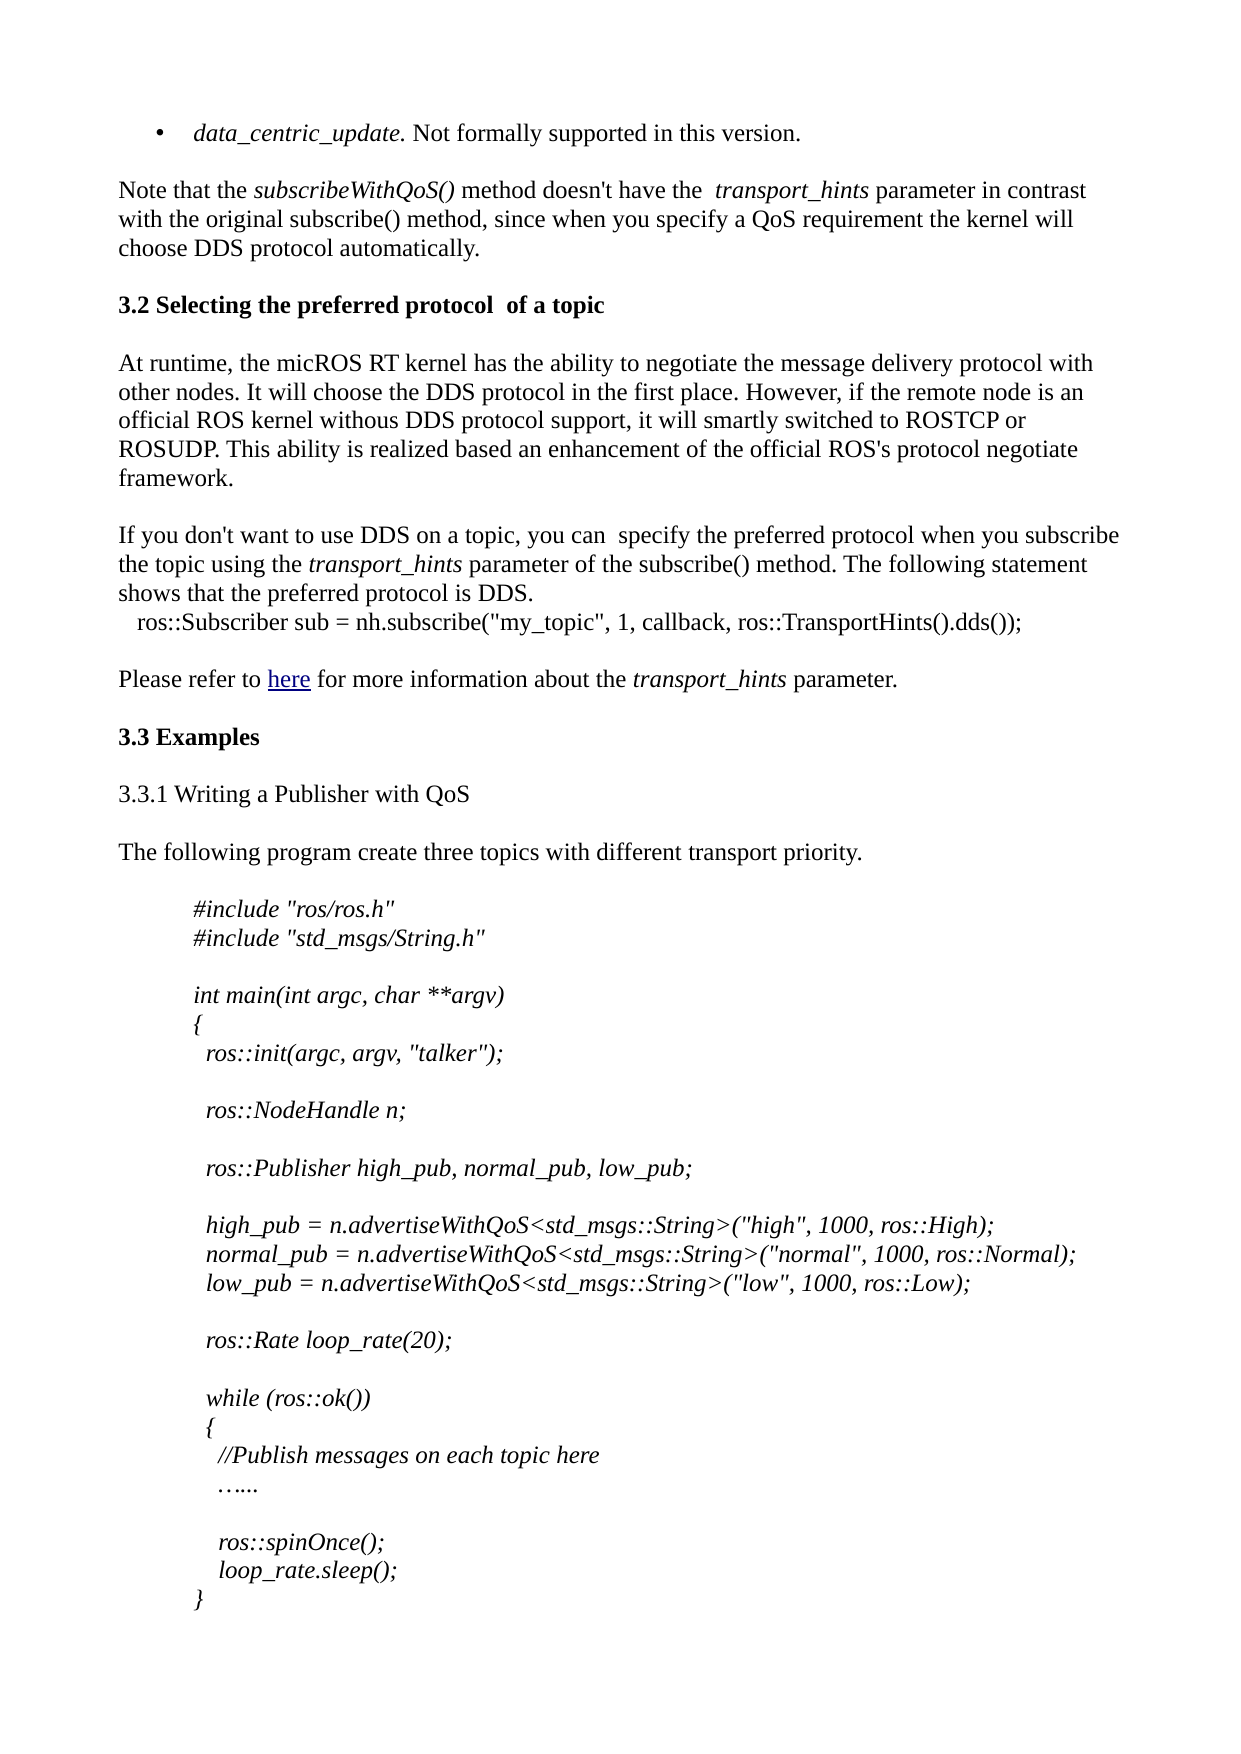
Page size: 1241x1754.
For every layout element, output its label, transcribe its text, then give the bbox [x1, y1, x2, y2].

text ros::spinOnce(); [193, 1527, 1122, 1556]
text ros::Publisher high_pub, normal_pub, low_pub; [193, 1153, 1122, 1182]
text { [193, 1412, 1122, 1441]
text If you don't want to use DDS on a topic, you can specify the preferred protocol when you subscribe the topic using the transport_hints parameter of the subscribe() method. The following statement shows that the preferred protocol is DDS. [118, 521, 1122, 607]
text At runtime, the micROS RT kernel has the ability to negotiate the message delivery protocol with other nodes. It will choose the DDS protocol in the first place. However, if the remote node is an official ROS kernel withous DDS protocol support, it will smartly switched to ROSTCP or ROSUDP. This ability is realized based an enhancement of the official ROS's protocol negotiate framework. [118, 348, 1122, 492]
text while (ros::ok()) [193, 1383, 1122, 1412]
text low_pub = n.advertiseWithQoS<std_msgs::String>("low", 1000, ros::Low); [193, 1268, 1122, 1297]
text ros::init(argc, argv, "talker"); [193, 1038, 1122, 1067]
text normal_pub = n.advertiseWithQoS<std_msgs::String>("normal", 1000, ros::Normal); [193, 1239, 1122, 1268]
text ros::NodeHandle n; [193, 1096, 1122, 1124]
text //Publish messages on each topic here [193, 1441, 1122, 1469]
text ros::Rate loop_rate(20); [193, 1326, 1122, 1354]
text Note that the subscribeWithQoS() method doesn't have the transport_hints parameter in contrast with the original subscribe() method, since when you specify a QoS requirement the kernel will choose DDS protocol automatically. [118, 176, 1122, 262]
text ros::Subscriber sub = nh.subscribe("my_topic", 1, callback, ros::TransportHints().dds()); [118, 607, 1122, 636]
text 3.3 Examples [118, 722, 1122, 751]
text #include "std_msgs/String.h" [193, 923, 1122, 952]
list data_centric_update. Not formally supported in this version. [156, 118, 1122, 147]
text The following program create three topics with different transport priority. [118, 837, 1122, 866]
text #include "ros/ros.h" [193, 894, 1122, 923]
text …... [193, 1469, 1122, 1498]
text } [193, 1584, 1122, 1613]
text Please refer to here for more information about the transport_hints parameter. [118, 664, 1122, 693]
text int main(int argc, char **argv) [193, 981, 1122, 1009]
text { [193, 1009, 1122, 1038]
text 3.2 Selecting the preferred protocol of a topic [118, 291, 1122, 319]
text high_pub = n.advertiseWithQoS<std_msgs::String>("high", 1000, ros::High); [193, 1211, 1122, 1239]
text loop_rate.sleep(); [193, 1556, 1122, 1584]
text 3.3.1 Writing a Publisher with QoS [118, 779, 1122, 808]
